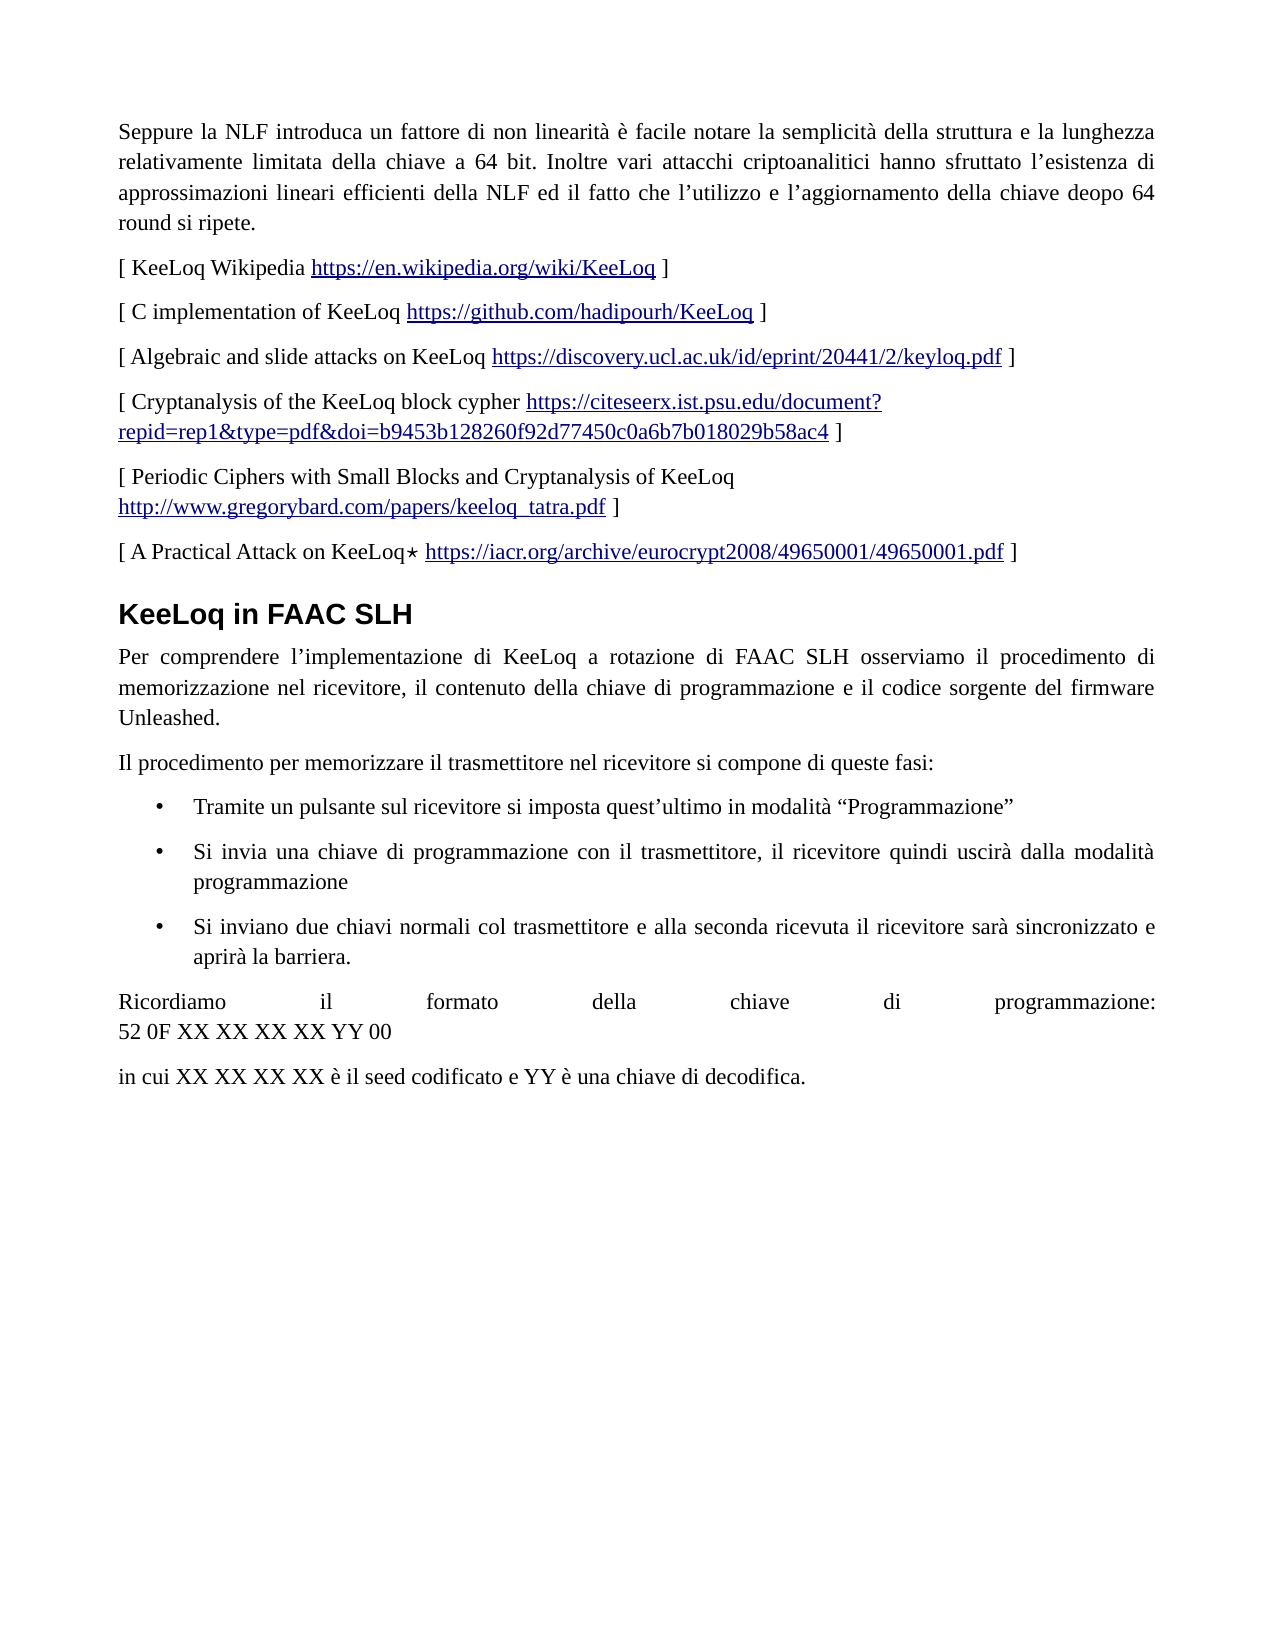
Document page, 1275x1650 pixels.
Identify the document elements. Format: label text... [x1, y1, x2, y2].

text in cui XX XX XX XX è il seed codificato e YY è una chiave di decodifica. [118, 1063, 1157, 1089]
list Si invia una chiave di programmazione con il trasmettitore, il ricevitore quindi uscirà dalla modalità programmazione [156, 838, 1157, 895]
text [ A Practical Attack on KeeLoq⋆ https://iacr.org/archive/eurocrypt2008/49650001/49650001.pdf ] [118, 538, 1157, 564]
text Per comprendere l’implementazione di KeeLoq a rotazione di FAAC SLH osserviamo il procedimento di memorizzazione nel ricevitore, il contenuto della chiave di programmazione e il codice sorgente del firmware Unleashed. [118, 643, 1157, 730]
text [ KeeLoq Wikipedia https://en.wikipedia.org/wiki/KeeLoq ] [118, 253, 1157, 280]
list Si inviano due chiavi normali col trasmettitore e alla seconda ricevuta il ricevitore sarà sincronizzato e aprirà la barriera. [156, 913, 1157, 970]
text Ricordiamo il formato della chiave di programmazione: 52 0F XX XX XX XX YY 00 [118, 988, 1157, 1045]
subtitle KeeLoq in FAAC SLH [118, 597, 1157, 631]
text [ Periodic Ciphers with Small Blocks and Cryptanalysis of KeeLoq http://www.gregorybard.com/papers/keeloq_tatra.pdf ] [118, 463, 1157, 519]
text [ C implementation of KeeLoq https://github.com/hadipourh/KeeLoq ] [118, 298, 1157, 325]
text [ Algebraic and slide attacks on KeeLoq https://discovery.ucl.ac.uk/id/eprint/20441/2/keyloq.pdf ] [118, 343, 1157, 369]
list Tramite un pulsante sul ricevitore si imposta quest’ultimo in modalità “Programmazione” [156, 793, 1157, 820]
text [ Cryptanalysis of the KeeLoq block cypher https://citeseerx.ist.psu.edu/document?repid=rep1&type=pdf&doi=b9453b128260f92d77450c0a6b7b018029b58ac4 ] [118, 388, 1157, 444]
text Seppure la NLF introduca un fattore di non linearità è facile notare la semplicità della struttura e la lunghezza relativamente limitata della chiave a 64 bit. Inoltre vari attacchi criptoanalitici hanno sfruttato l’esistenza di approssimazioni lineari efficienti della NLF ed il fatto che l’utilizzo e l’aggiornamento della chiave deopo 64 round si ripete. [118, 118, 1157, 235]
text Il procedimento per memorizzare il trasmettitore nel ricevitore si compone di queste fasi: [118, 748, 1157, 775]
